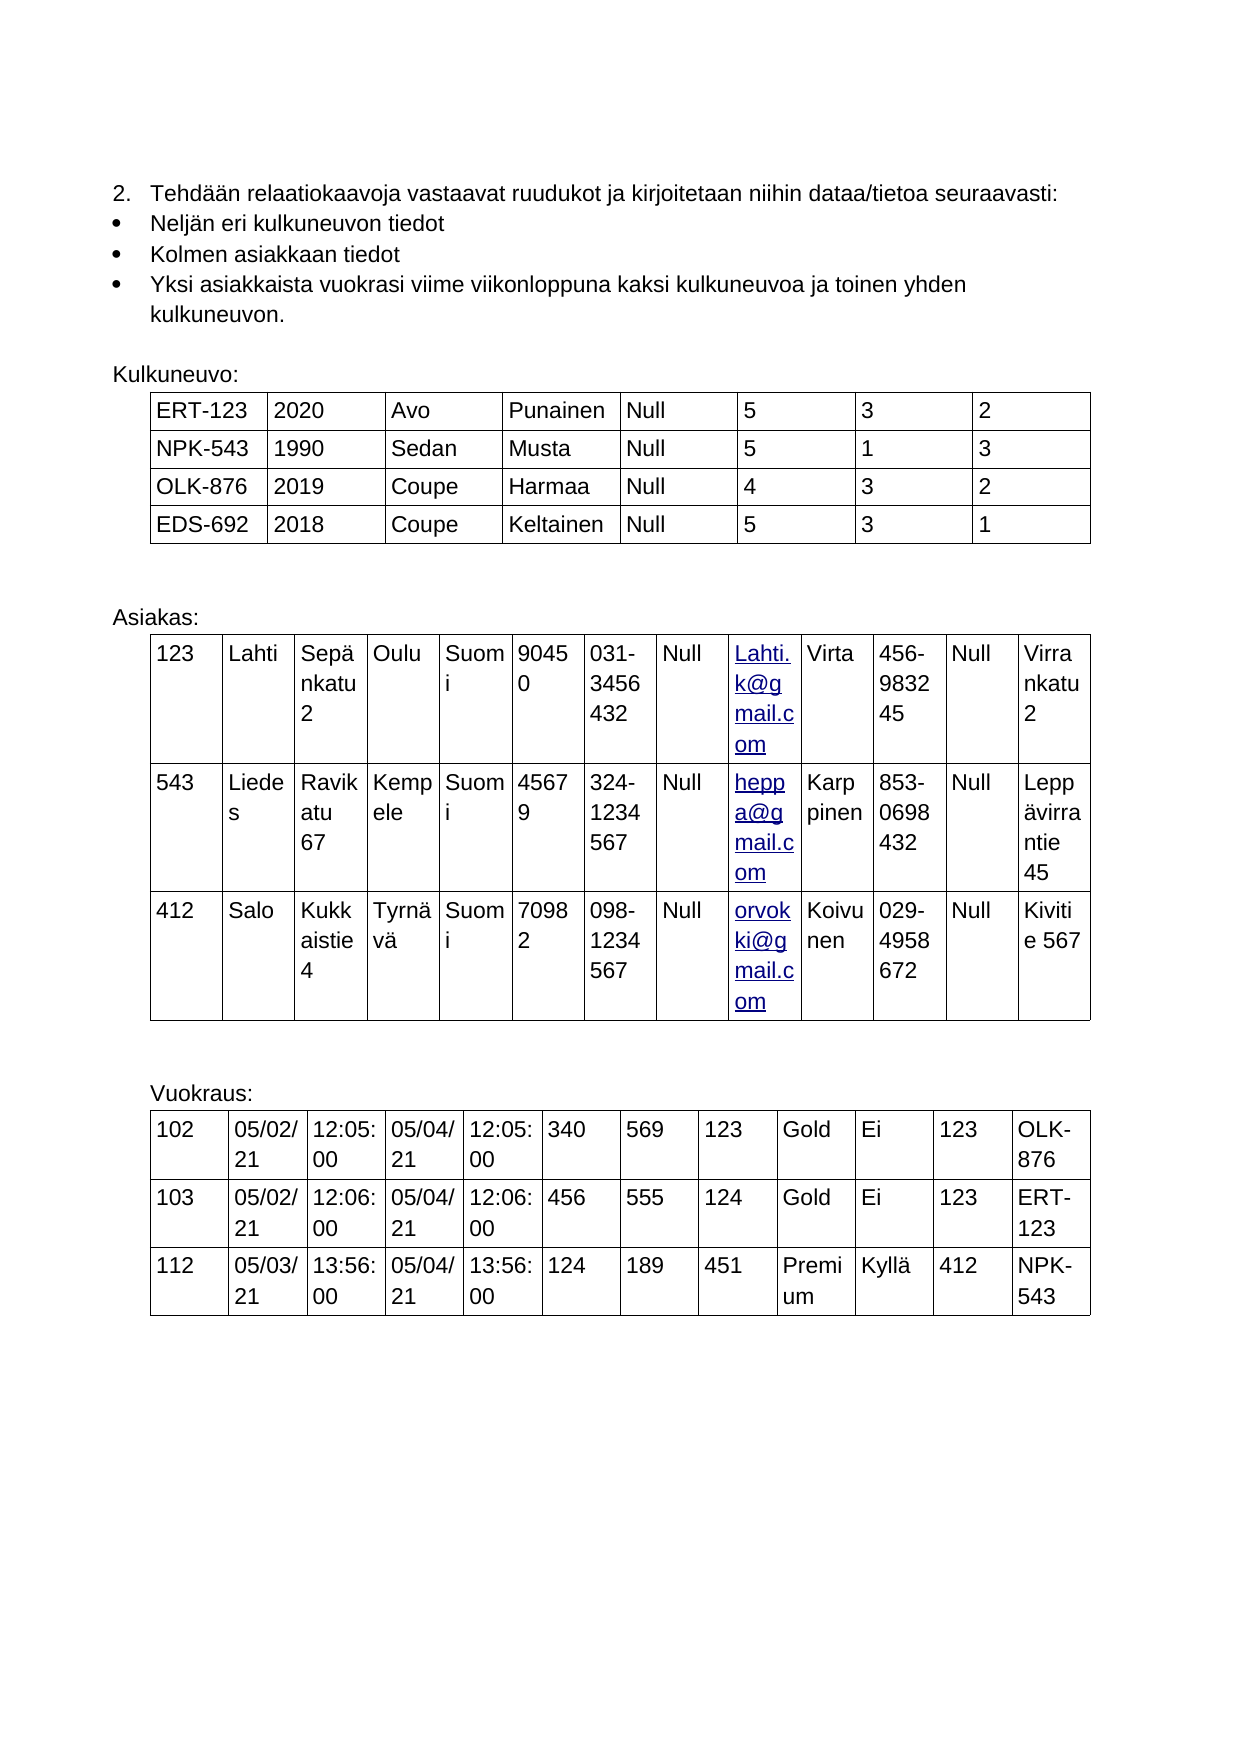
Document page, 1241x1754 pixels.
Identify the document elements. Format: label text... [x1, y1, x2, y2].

table_header Lahti [223, 635, 294, 763]
table_header 5 [738, 393, 855, 429]
table_cell Salo [223, 892, 294, 1020]
table_header 04.05.21 [386, 1111, 463, 1178]
table_cell Suomi [440, 764, 512, 891]
table_cell 4 [738, 469, 855, 505]
table_header 12:05:00 [308, 1111, 385, 1178]
table_cell 45679 [513, 764, 584, 891]
table_header Punainen [503, 393, 620, 429]
table_header Suomi [440, 635, 512, 763]
table_header 2 [973, 393, 1090, 429]
list Tehdään relaatiokaavoja vastaavat ruudukot ja kirjoitetaan niihin dataa/tietoa seuraavasti: [112, 180, 1090, 207]
table_cell orvokki@gmail.com [729, 892, 801, 1020]
list Yksi asiakkaista vuokrasi viime viikonloppuna kaksi kulkuneuvoa ja toinen yhden kulkuneuvon. [112, 271, 1090, 327]
table_cell NPK-543 [151, 431, 267, 467]
table_cell 13:56:00 [308, 1248, 385, 1315]
table_cell 123 [934, 1180, 1012, 1247]
table_header 12:05:00 [464, 1111, 542, 1178]
table_cell 3 [856, 506, 972, 543]
table_header ERT-123 [151, 393, 267, 429]
table_cell 098-1234567 [585, 892, 656, 1020]
table_header Null [621, 393, 737, 429]
table_cell Null [947, 892, 1018, 1020]
table_cell 1 [856, 431, 972, 467]
table_cell Suomi [440, 892, 512, 1020]
table_cell Null [621, 506, 737, 543]
table_header 031-3456432 [585, 635, 656, 763]
table_cell 13:56:00 [464, 1248, 542, 1315]
table_cell 112 [151, 1248, 228, 1315]
table_cell Tyrnävä [368, 892, 439, 1020]
text Kulkuneuvo: [112, 361, 1090, 388]
table_header Lahti.k@gmail.com [729, 635, 801, 763]
list Neljän eri kulkuneuvon tiedot [112, 210, 1090, 237]
table_header 456-983245 [874, 635, 946, 763]
text Asiakas: [112, 604, 1090, 630]
text Vuokraus: [150, 1080, 1090, 1107]
table_cell 12:06:00 [308, 1180, 385, 1247]
table_cell 02.05.21 [229, 1180, 307, 1247]
table_cell 5 [738, 431, 855, 467]
table_cell 04.05.21 [386, 1248, 463, 1315]
table_cell Gold [778, 1180, 855, 1247]
table_cell Coupe [386, 469, 502, 505]
table_cell Koivunen [802, 892, 873, 1020]
table_header 90450 [513, 635, 584, 763]
table_cell Harmaa [503, 469, 620, 505]
table_header Oulu [368, 635, 439, 763]
table_cell Null [947, 764, 1018, 891]
table_header 123 [934, 1111, 1012, 1178]
table_cell Musta [503, 431, 620, 467]
table_cell 412 [934, 1248, 1012, 1315]
table_header Virta [802, 635, 873, 763]
table_cell 04.05.21 [386, 1180, 463, 1247]
table_cell 5 [738, 506, 855, 543]
table_cell NPK-543 [1013, 1248, 1090, 1315]
table_cell Sedan [386, 431, 502, 467]
table_header Ei [856, 1111, 933, 1178]
table_header 2020 [268, 393, 385, 429]
table_cell Kivitie 567 [1019, 892, 1090, 1020]
table_header OLK-876 [1013, 1111, 1090, 1178]
table_header Avo [386, 393, 502, 429]
table_header 102 [151, 1111, 228, 1178]
table_cell 555 [621, 1180, 698, 1247]
table_cell Leppävirrantie 45 [1019, 764, 1090, 891]
table_header 340 [543, 1111, 620, 1178]
table_cell OLK-876 [151, 469, 267, 505]
table_cell 103 [151, 1180, 228, 1247]
table_cell 853-0698432 [874, 764, 946, 891]
table_cell Kyllä [856, 1248, 933, 1315]
table_cell heppa@gmail.com [729, 764, 801, 891]
table_cell 3 [973, 431, 1090, 467]
table_cell Karppinen [802, 764, 873, 891]
table_cell 451 [699, 1248, 777, 1315]
table_header Null [947, 635, 1018, 763]
table_cell 3 [856, 469, 972, 505]
table_header 3 [856, 393, 972, 429]
table_cell 543 [151, 764, 222, 891]
table_cell Premium [778, 1248, 855, 1315]
table_header 569 [621, 1111, 698, 1178]
table_header Null [657, 635, 728, 763]
table_cell 70982 [513, 892, 584, 1020]
table_header Gold [778, 1111, 855, 1178]
table_cell 456 [543, 1180, 620, 1247]
table_cell 2 [973, 469, 1090, 505]
table_cell Kukkaistie 4 [295, 892, 367, 1020]
table_cell ERT-123 [1013, 1180, 1090, 1247]
table_header 02.05.21 [229, 1111, 307, 1178]
table_cell 1 [973, 506, 1090, 543]
table_cell Kempele [368, 764, 439, 891]
table_cell Null [657, 892, 728, 1020]
table_cell 12:06:00 [464, 1180, 542, 1247]
table_cell 124 [699, 1180, 777, 1247]
table_cell Coupe [386, 506, 502, 543]
table_header 123 [151, 635, 222, 763]
table_header 123 [699, 1111, 777, 1178]
table_cell Null [621, 431, 737, 467]
table_cell Null [621, 469, 737, 505]
table_header Virrankatu 2 [1019, 635, 1090, 763]
table_cell Ravikatu 67 [295, 764, 367, 891]
table_header Sepänkatu 2 [295, 635, 367, 763]
table_cell 03.05.21 [229, 1248, 307, 1315]
table_cell 124 [543, 1248, 620, 1315]
table_cell 324-1234567 [585, 764, 656, 891]
table_cell Ei [856, 1180, 933, 1247]
table_cell 412 [151, 892, 222, 1020]
table_cell EDS-692 [151, 506, 267, 543]
table_cell 2019 [268, 469, 385, 505]
table_cell 029-4958672 [874, 892, 946, 1020]
table_cell 2018 [268, 506, 385, 543]
table_cell Liedes [223, 764, 294, 891]
table_cell Keltainen [503, 506, 620, 543]
table_cell 189 [621, 1248, 698, 1315]
table_cell Null [657, 764, 728, 891]
table_cell 1990 [268, 431, 385, 467]
list Kolmen asiakkaan tiedot [112, 241, 1090, 267]
